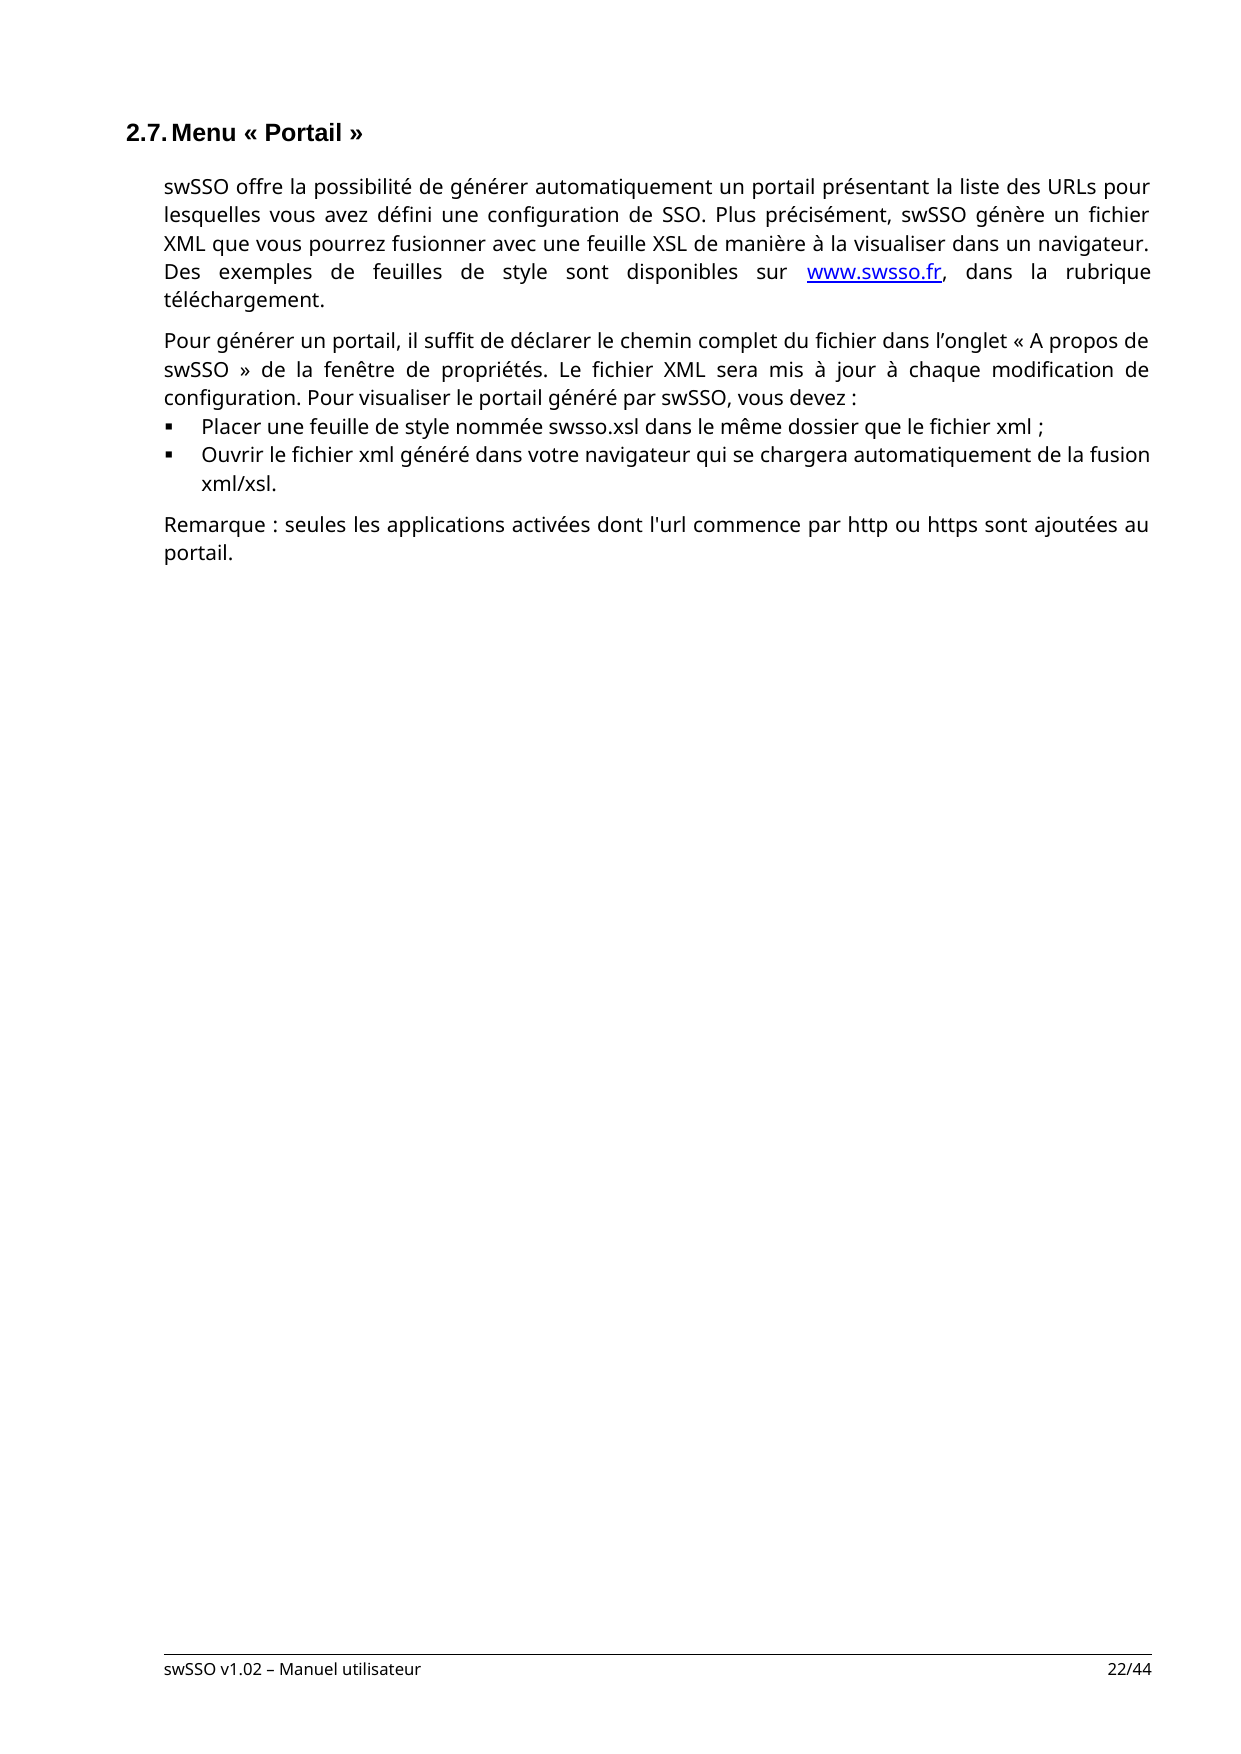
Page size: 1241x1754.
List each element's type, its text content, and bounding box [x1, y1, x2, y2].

text Remarque : seules les applications activées dont l'url commence par http ou https sont ajoutées au portail. [164, 510, 1152, 567]
list Ouvrir le fichier xml généré dans votre navigateur qui se chargera automatiquement de la fusion xml/xsl. [164, 440, 1152, 497]
text swSSO offre la possibilité de générer automatiquement un portail présentant la liste des URLs pour lesquelles vous avez défini une configuration de SSO. Plus précisément, swSSO génère un fichier XML que vous pourrez fusionner avec une feuille XSL de manière à la visualiser dans un navigateur. Des exemples de feuilles de style sont disponibles sur www.swsso.fr, dans la rubrique téléchargement. [164, 172, 1152, 314]
text Pour générer un portail, il suffit de déclarer le chemin complet du fichier dans l’onglet « A propos de swSSO » de la fenêtre de propriétés. Le fichier XML sera mis à jour à chaque modification de configuration. Pour visualiser le portail généré par swSSO, vous devez : [164, 327, 1152, 412]
subtitle Menu « Portail » [126, 118, 1152, 147]
list Placer une feuille de style nommée swsso.xsl dans le même dossier que le fichier xml ; [164, 412, 1152, 440]
